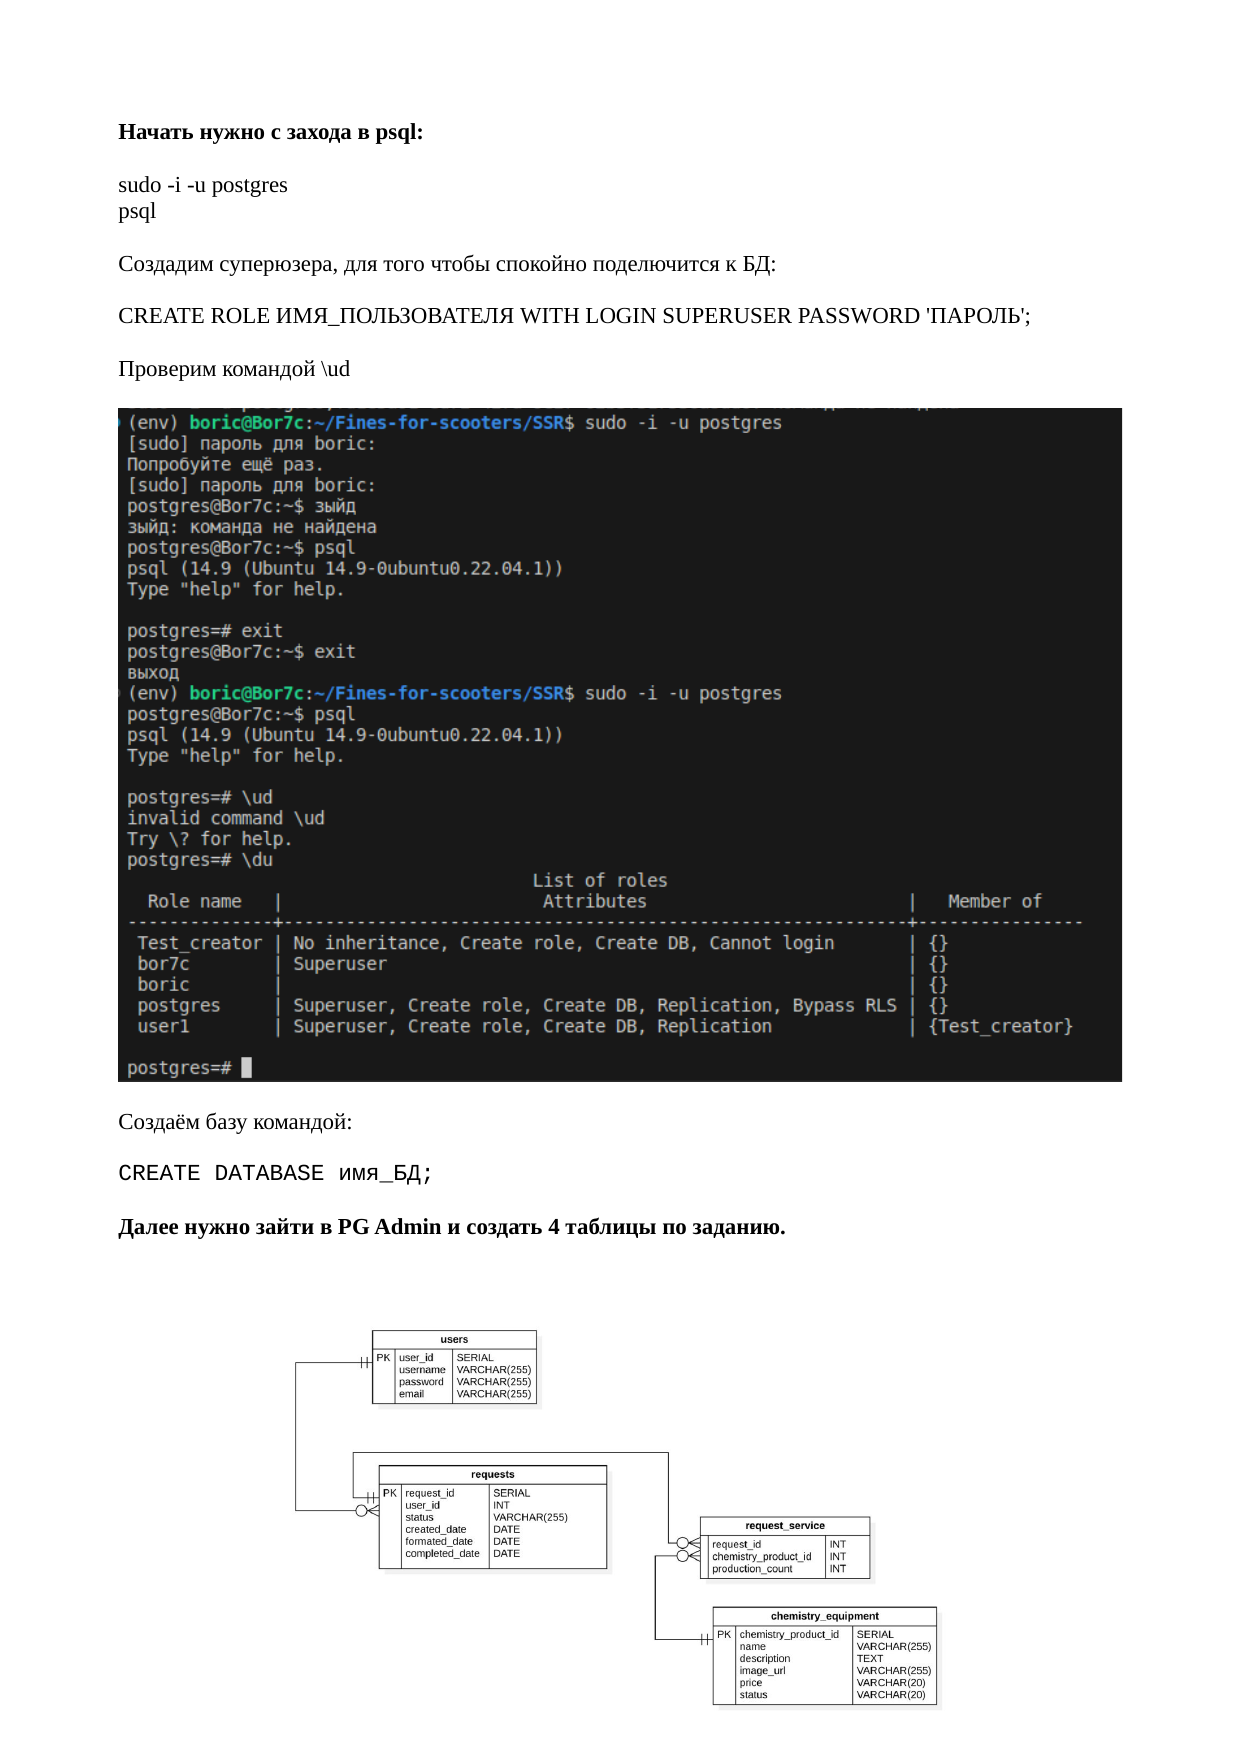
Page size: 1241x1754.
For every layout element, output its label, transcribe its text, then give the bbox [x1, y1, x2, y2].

text Начать нужно с захода в psql: [118, 118, 1122, 144]
text Далее нужно зайти в PG Admin и создать 4 таблицы по заданию. [118, 1213, 1122, 1240]
text CREATE ROLE ИМЯ_ПОЛЬЗОВАТЕЛЯ WITH LOGIN SUPERUSER PASSWORD 'ПАРОЛЬ'; [118, 303, 1122, 329]
text Создаём базу командой: [118, 1108, 1122, 1135]
picture [118, 408, 1123, 1082]
picture [252, 1265, 950, 1731]
text Проверим командой \ud [118, 355, 1122, 382]
text Создадим суперюзера, для того чтобы спокойно поделючится к БД: [118, 250, 1122, 276]
text sudo -i -u postgres [118, 171, 1122, 197]
text psql [118, 197, 1122, 223]
text CREATE DATABASE имя_БД; [118, 1161, 1122, 1187]
